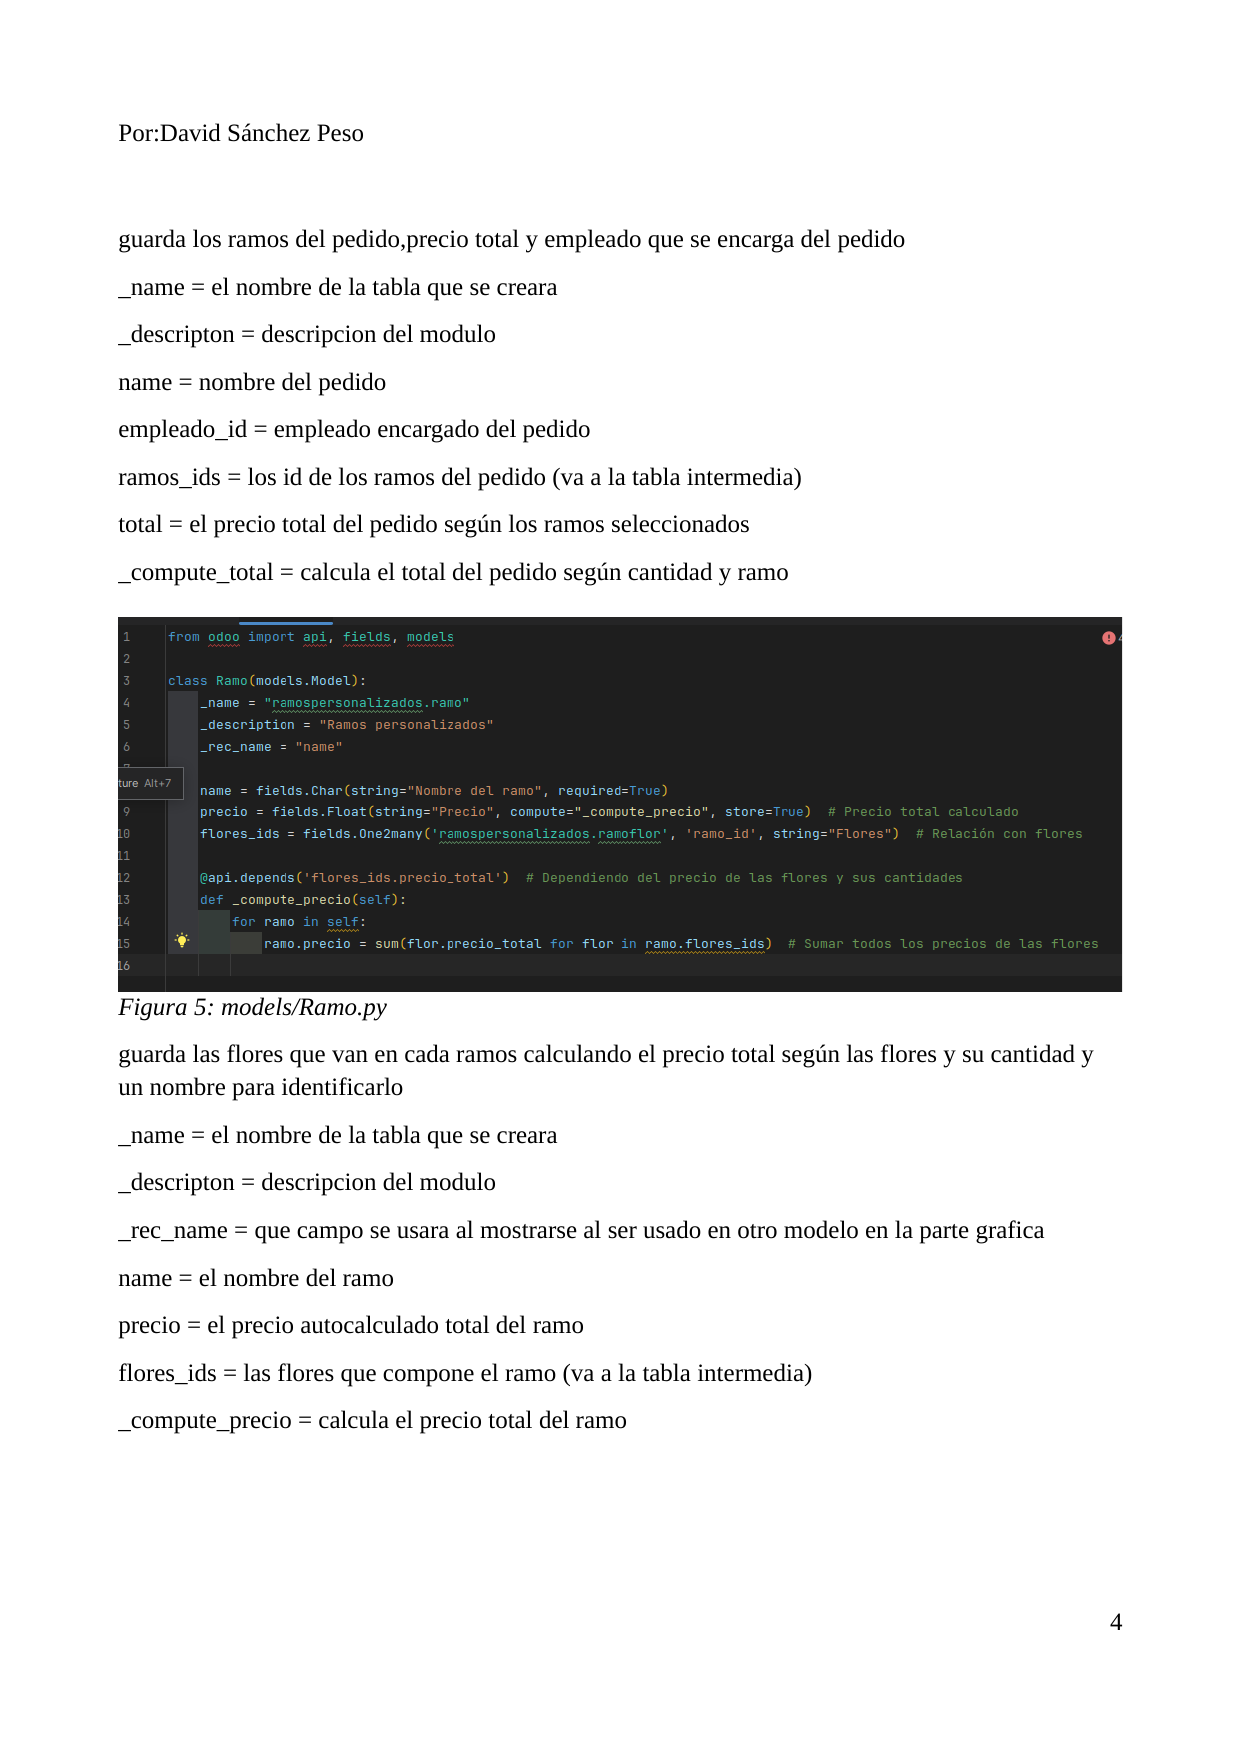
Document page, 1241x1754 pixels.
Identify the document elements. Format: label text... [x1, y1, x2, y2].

text ramos_ids = los id de los ramos del pedido (va a la tabla intermedia) [118, 462, 1122, 491]
text _descripton = descripcion del modulo [118, 319, 1122, 348]
text _name = el nombre de la tabla que se creara [118, 1120, 1122, 1149]
text name = el nombre del ramo [118, 1263, 1122, 1291]
picture [118, 617, 1123, 992]
text _rec_name = que campo se usara al mostrarse al ser usado en otro modelo en la parte grafica [118, 1215, 1122, 1244]
text Figura 5: models/Ramo.py [118, 992, 1122, 1020]
text precio = el precio autocalculado total del ramo [118, 1310, 1122, 1339]
text flores_ids = las flores que compone el ramo (va a la tabla intermedia) [118, 1358, 1122, 1387]
text guarda los ramos del pedido,precio total y empleado que se encarga del pedido [118, 224, 1122, 253]
text guarda las flores que van en cada ramos calculando el precio total según las flores y su cantidad y un nombre para identificarlo [118, 1039, 1122, 1101]
text _compute_precio = calcula el precio total del ramo [118, 1406, 1122, 1434]
text _descripton = descripcion del modulo [118, 1167, 1122, 1196]
text name = nombre del pedido [118, 367, 1122, 396]
text _compute_total = calcula el total del pedido según cantidad y ramo [118, 557, 1122, 586]
text _name = el nombre de la tabla que se creara [118, 272, 1122, 300]
text total = el precio total del pedido según los ramos seleccionados [118, 509, 1122, 538]
text empleado_id = empleado encargado del pedido [118, 414, 1122, 443]
